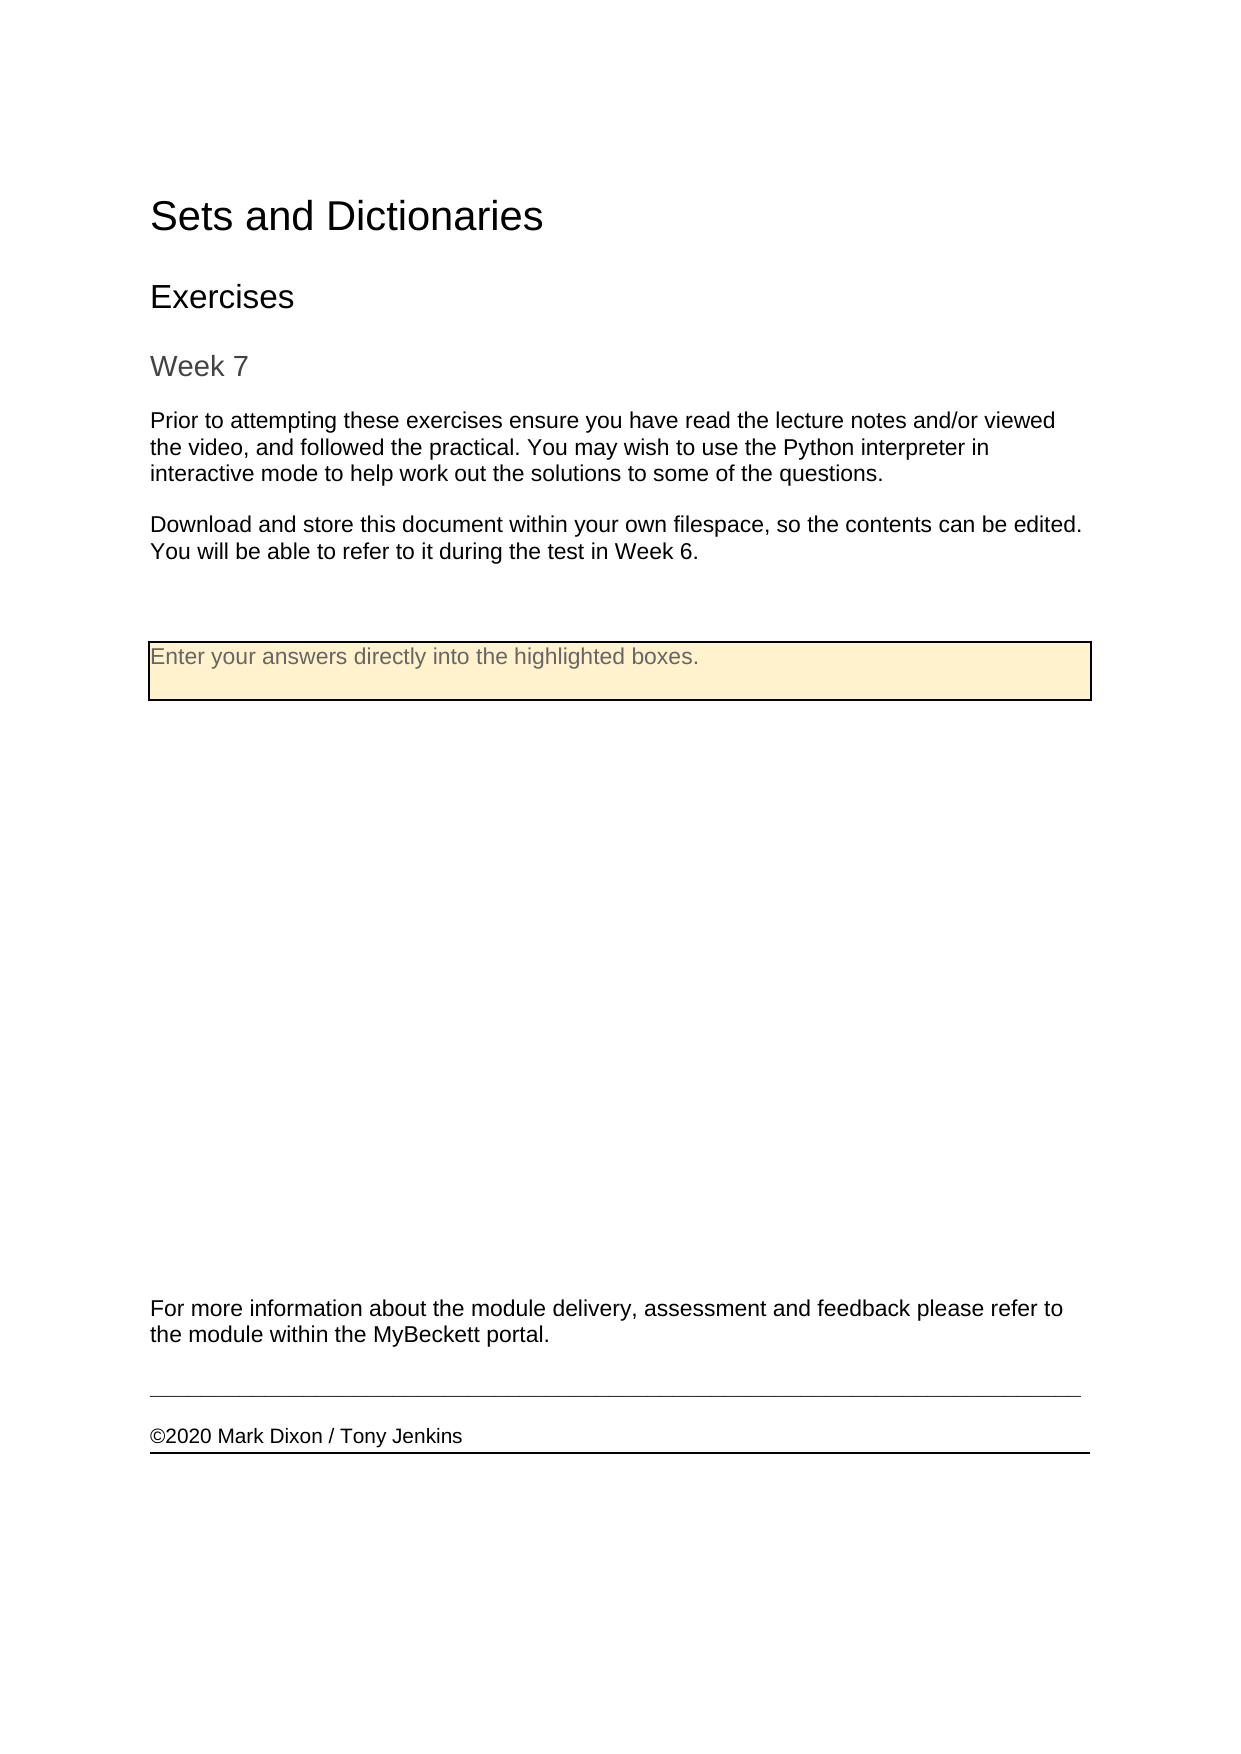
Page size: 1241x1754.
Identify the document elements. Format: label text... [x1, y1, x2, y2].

text Download and store this document within your own filespace, so the contents can be edited. You will be able to refer to it during the test in Week 6. [150, 511, 1090, 564]
text _________________________________________________________________________ [150, 1373, 1090, 1399]
subtitle Exercises [150, 277, 1090, 316]
text Prior to attempting these exercises ensure you have read the lecture notes and/or viewed the video, and followed the practical. You may wish to use the Python interpreter in interactive mode to help work out the solutions to some of the questions. [150, 407, 1090, 486]
text Enter your answers directly into the highlighted boxes. [150, 643, 1090, 669]
subtitle ©2020 Mark Dixon / Tony Jenkins [150, 1424, 1090, 1452]
subtitle Sets and Dictionaries [150, 192, 1090, 239]
subtitle Week 7 [150, 349, 1090, 382]
text For more information about the module delivery, assessment and feedback please refer to the module within the MyBeckett portal. [150, 1295, 1090, 1348]
